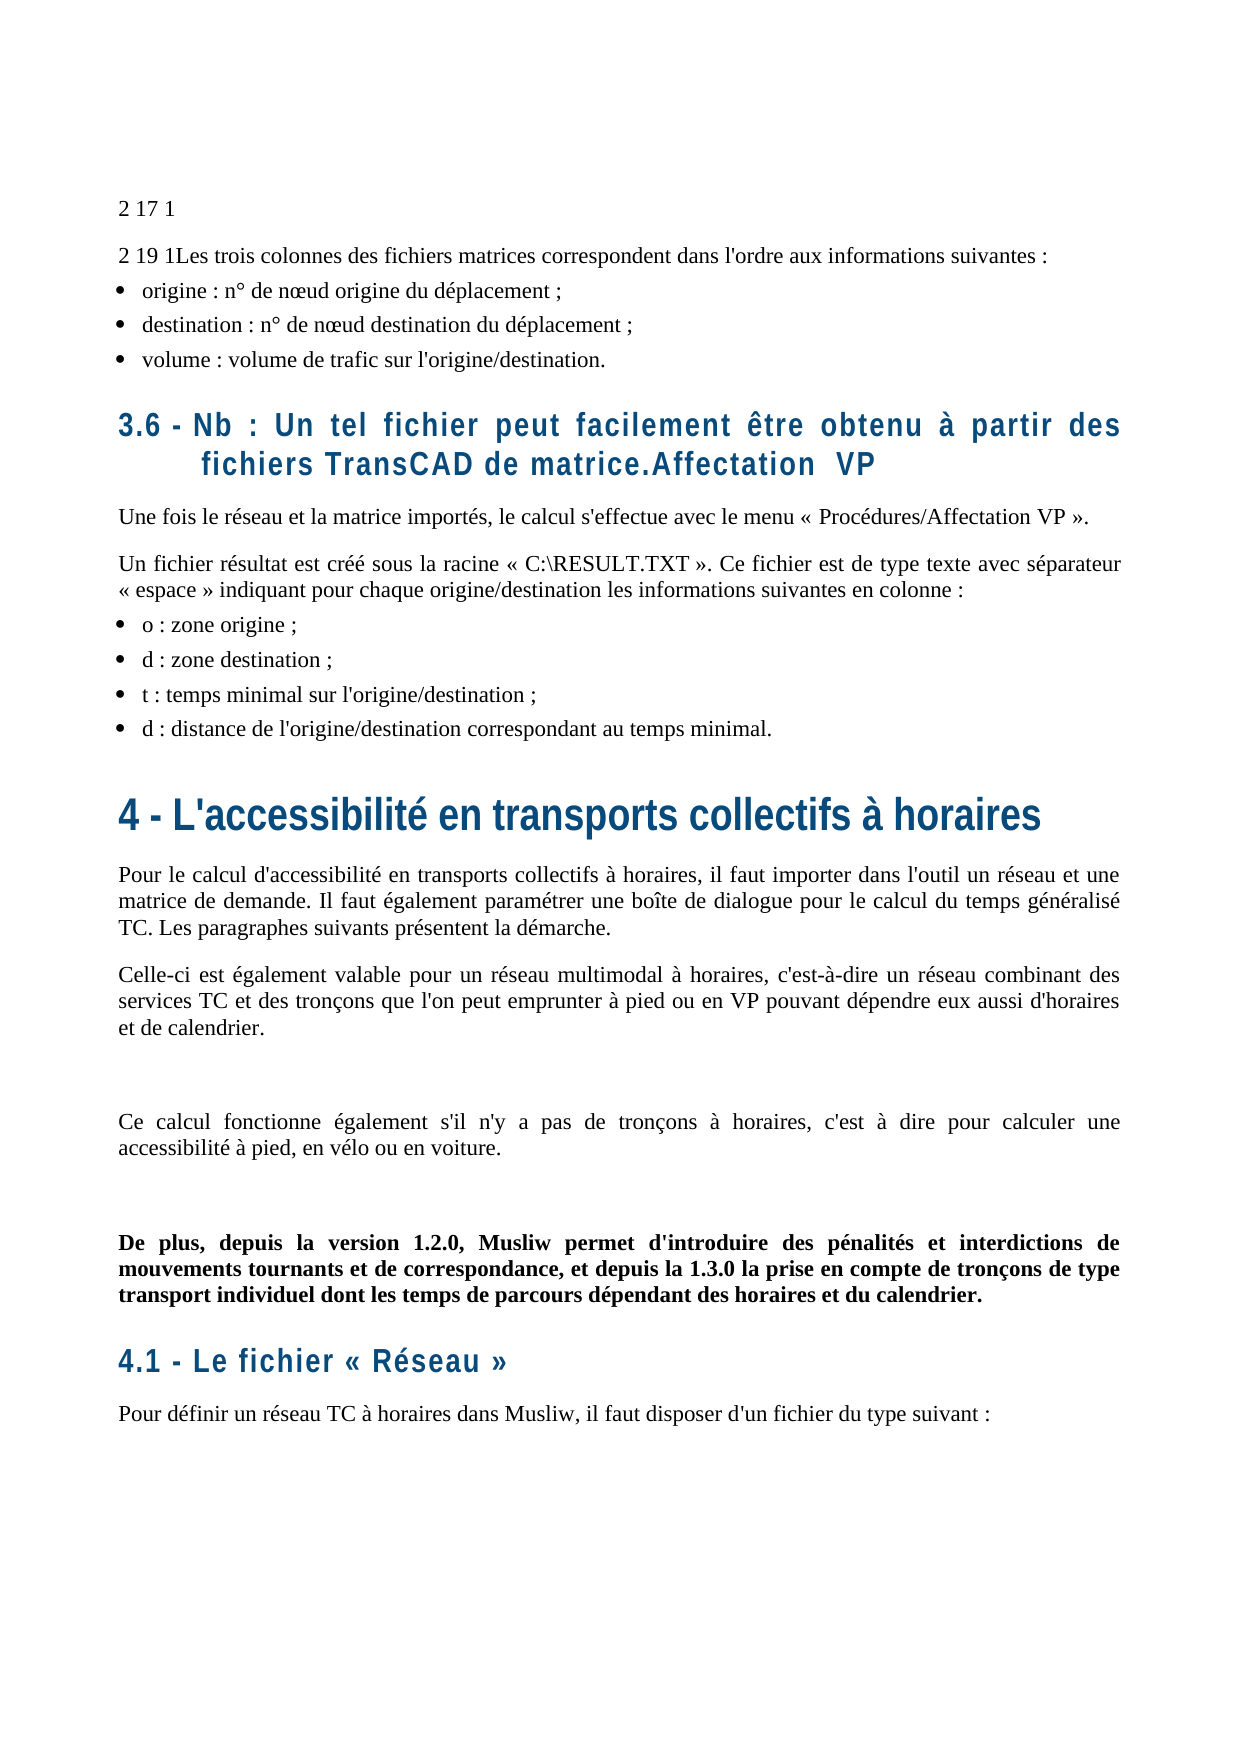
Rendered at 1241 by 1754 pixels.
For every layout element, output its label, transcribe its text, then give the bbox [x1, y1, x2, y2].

text Ce calcul fonctionne également s'il n'y a pas de tronçons à horaires, c'est à dire pour calculer une accessibilité à pied, en vélo ou en voiture. [118, 1108, 1122, 1161]
subtitle Le fichier « Réseau » [118, 1341, 1122, 1379]
list t : temps minimal sur l'origine/destination ; [116, 681, 1127, 707]
text Celle-ci est également valable pour un réseau multimodal à horaires, c'est-à-dire un réseau combinant des services TC et des tronçons que l'on peut emprunter à pied ou en VP pouvant dépendre eux aussi d'horaires et de calendrier. [118, 961, 1122, 1040]
list d : distance de l'origine/destination correspondant au temps minimal. [116, 715, 1127, 742]
subtitle Nb : Un tel fichier peut facilement être obtenu à partir des fichiers TransCAD de matrice.Affectation VP [118, 406, 1122, 482]
list d : zone destination ; [116, 646, 1127, 672]
list origine : n° de nœud origine du déplacement ; [116, 277, 1127, 303]
list volume : volume de trafic sur l'origine/destination. [116, 346, 1127, 372]
list destination : n° de nœud destination du déplacement ; [116, 311, 1127, 338]
text 2 17 1 [118, 195, 1122, 221]
text 2 19 1Les trois colonnes des fichiers matrices correspondent dans l'ordre aux informations suivantes : [118, 242, 1122, 268]
text Pour définir un réseau TC à horaires dans Musliw, il faut disposer d'un fichier du type suivant : [118, 1400, 1122, 1426]
text Pour le calcul d'accessibilité en transports collectifs à horaires, il faut importer dans l'outil un réseau et une matrice de demande. Il faut également paramétrer une boîte de dialogue pour le calcul du temps généralisé TC. Les paragraphes suivants présentent la démarche. [118, 861, 1122, 940]
text Un fichier résultat est créé sous la racine « C:\RESULT.TXT ». Ce fichier est de type texte avec séparateur « espace » indiquant pour chaque origine/destination les informations suivantes en colonne : [118, 550, 1122, 603]
text Une fois le réseau et la matrice importés, le calcul s'effectue avec le menu « Procédures/Affectation VP ». [118, 503, 1122, 529]
text De plus, depuis la version 1.2.0, Musliw permet d'introduire des pénalités et interdictions de mouvements tournants et de correspondance, et depuis la 1.3.0 la prise en compte de tronçons de type transport individuel dont les temps de parcours dépendant des horaires et du calendrier. [118, 1229, 1122, 1308]
list o : zone origine ; [116, 611, 1127, 638]
subtitle L'accessibilité en transports collectifs à horaires [118, 787, 1122, 840]
